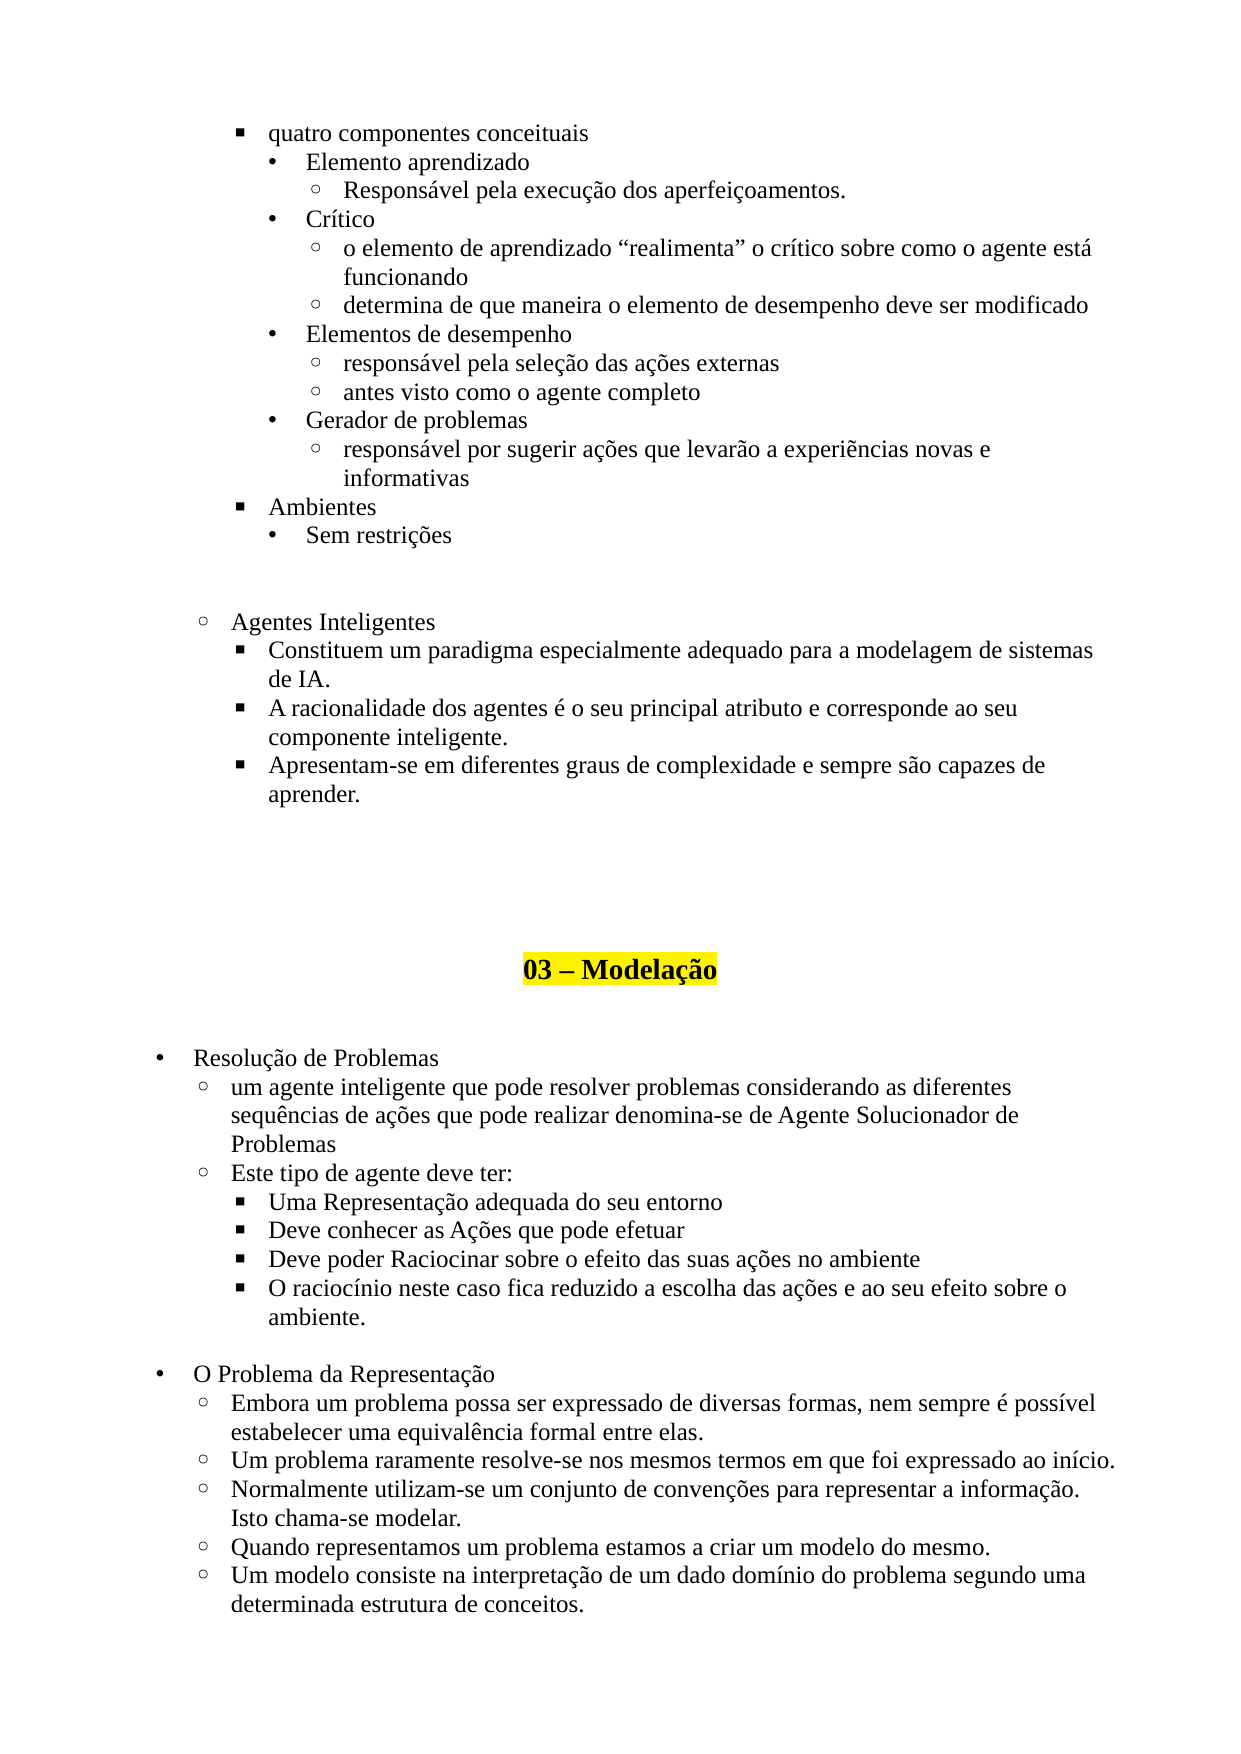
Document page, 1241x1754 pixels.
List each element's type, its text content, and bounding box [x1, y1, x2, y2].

list quatro componentes conceituais [231, 118, 1122, 147]
list Deve poder Raciocinar sobre o efeito das suas ações no ambiente [231, 1244, 1122, 1273]
list Elementos de desempenho [268, 319, 1122, 348]
list Quando representamos um problema estamos a criar um modelo do mesmo. [193, 1532, 1122, 1560]
list responsável por sugerir ações que levarão a experiẽncias novas e informativas [306, 434, 1122, 492]
list determina de que maneira o elemento de desempenho deve ser modificado [306, 291, 1122, 319]
list Embora um problema possa ser expressado de diversas formas, nem sempre é possível estabelecer uma equivalência formal entre elas. [193, 1388, 1122, 1445]
text 03 – Modelação [118, 952, 1122, 985]
list Crítico [268, 204, 1122, 233]
list Apresentam-se em diferentes graus de complexidade e sempre são capazes de aprender. [231, 751, 1122, 808]
list Este tipo de agente deve ter: [193, 1158, 1122, 1187]
list Sem restrições [268, 521, 1122, 549]
list Ambientes [231, 492, 1122, 521]
list Elemento aprendizado [268, 147, 1122, 176]
list Responsável pela execução dos aperfeiçoamentos. [306, 176, 1122, 204]
list Um modelo consiste na interpretação de um dado domínio do problema segundo uma determinada estrutura de conceitos. [193, 1560, 1122, 1618]
list Constituem um paradigma especialmente adequado para a modelagem de sistemas de IA. [231, 636, 1122, 693]
list um agente inteligente que pode resolver problemas considerando as diferentes sequências de ações que pode realizar denomina-se de Agente Solucionador de Problemas [193, 1072, 1122, 1158]
list O Problema da Representação [156, 1359, 1122, 1388]
list Agentes Inteligentes [193, 607, 1122, 636]
list o elemento de aprendizado “realimenta” o crítico sobre como o agente está funcionando [306, 233, 1122, 291]
list Um problema raramente resolve-se nos mesmos termos em que foi expressado ao início. [193, 1445, 1122, 1474]
list Resolução de Problemas [156, 1043, 1122, 1072]
list Gerador de problemas [268, 406, 1122, 434]
list antes visto como o agente completo [306, 377, 1122, 406]
list Deve conhecer as Ações que pode efetuar [231, 1215, 1122, 1244]
list A racionalidade dos agentes é o seu principal atributo e corresponde ao seu componente inteligente. [231, 693, 1122, 751]
list Normalmente utilizam-se um conjunto de convenções para representar a informação. Isto chama-se modelar. [193, 1474, 1122, 1532]
list responsável pela seleção das ações externas [306, 348, 1122, 377]
list O raciocínio neste caso fica reduzido a escolha das ações e ao seu efeito sobre o ambiente. [231, 1273, 1122, 1330]
list Uma Representação adequada do seu entorno [231, 1187, 1122, 1215]
